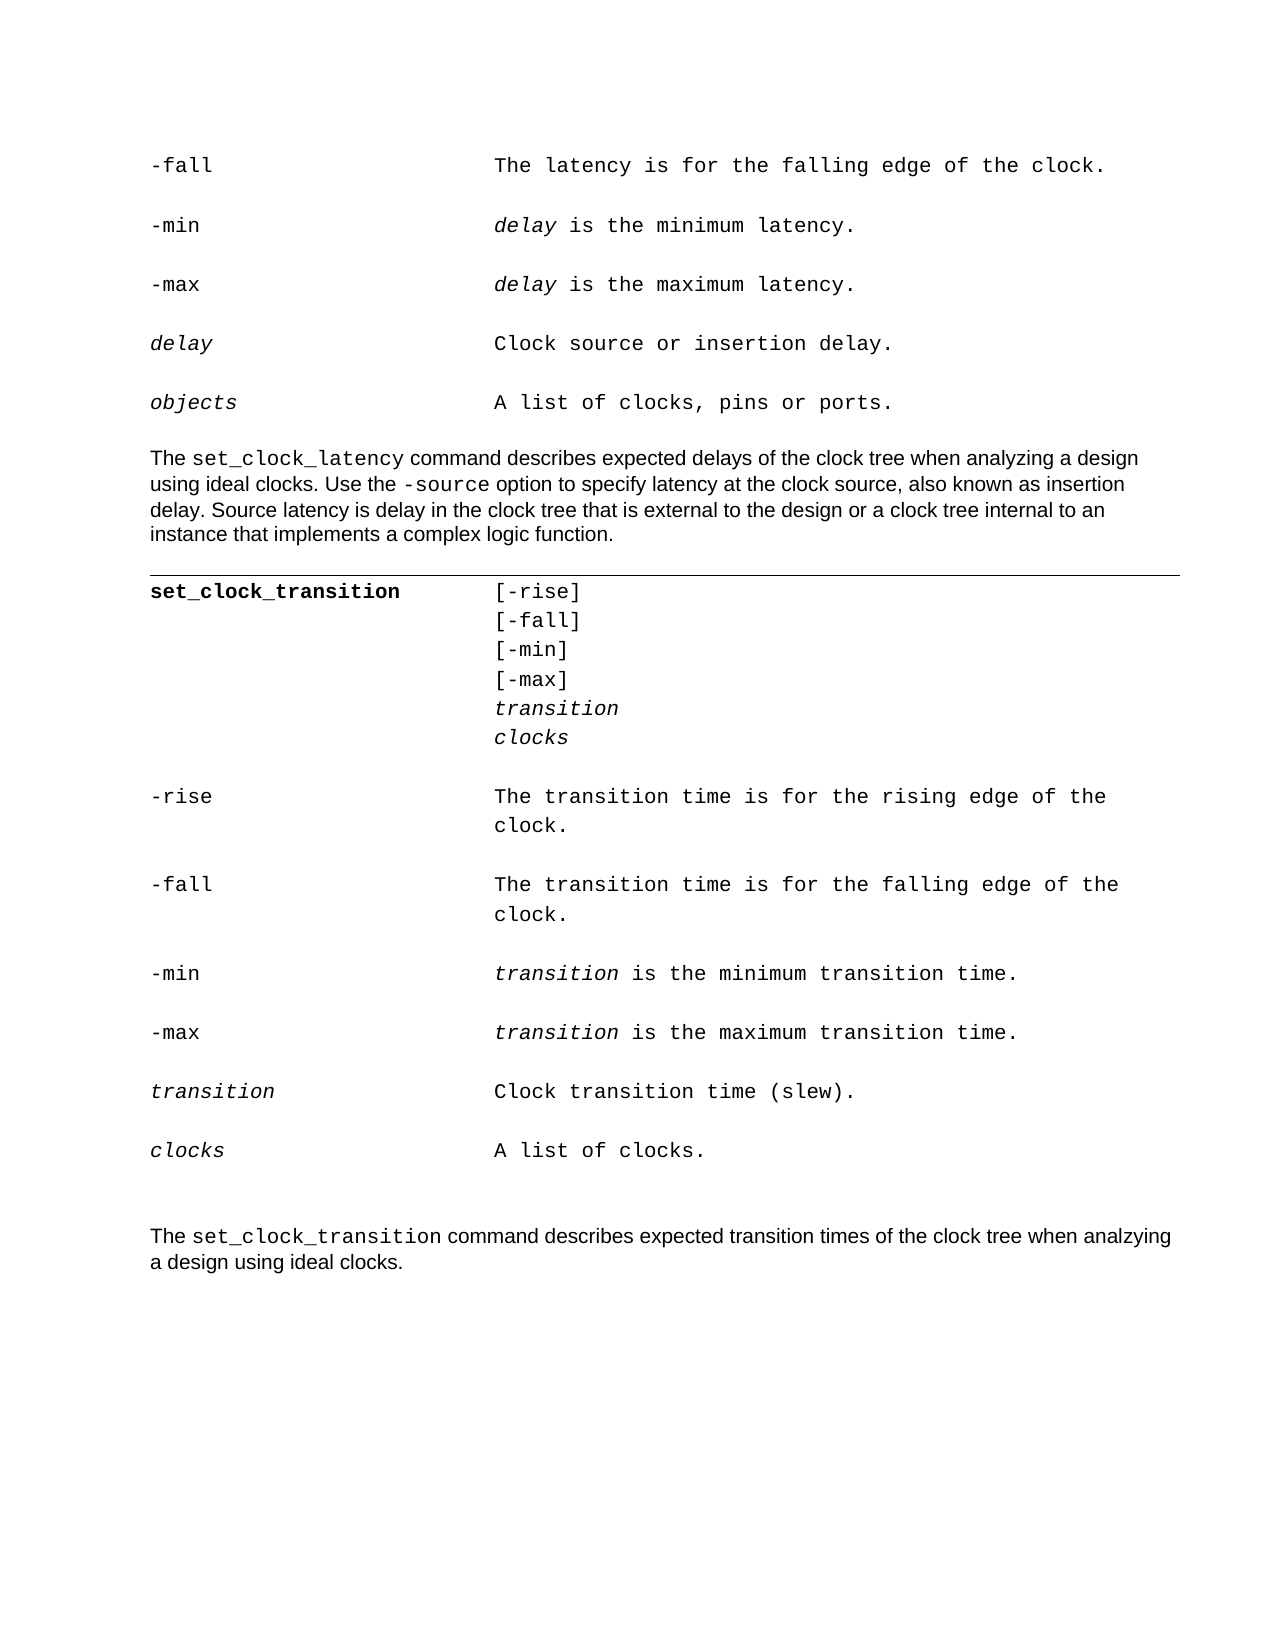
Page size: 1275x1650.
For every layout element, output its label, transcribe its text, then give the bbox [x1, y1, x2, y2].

text The set_clock_latency command describes expected delays of the clock tree when analyzing a design using ideal clocks. Use the -source option to specify latency at the clock source, also known as insertion delay. Source latency is delay in the clock tree that is external to the design or a clock tree internal to an instance that implements a complex logic function. [150, 446, 1180, 545]
table_cell objects [150, 387, 494, 446]
table_cell -max [150, 268, 494, 327]
table_cell Clock transition time (slew). [494, 1076, 1180, 1135]
table_cell transition is the maximum transition time. [494, 1016, 1180, 1076]
table_cell The latency is for the falling edge of the clock. [494, 150, 1180, 209]
table_cell delay is the minimum latency. [494, 209, 1180, 268]
table_cell transition is the minimum transition time. [494, 957, 1180, 1016]
table_cell delay is the maximum latency. [494, 268, 1180, 327]
table_cell The transition time is for the falling edge of the clock. [494, 869, 1180, 957]
table_cell -fall [150, 150, 494, 209]
table_header [-rise] [-fall] [-min] [-max] transition clocks [494, 576, 1180, 781]
table_cell A list of clocks, pins or ports. [494, 387, 1180, 446]
table_cell Clock source or insertion delay. [494, 328, 1180, 387]
table_cell -rise [150, 781, 494, 869]
table_cell clocks [150, 1135, 494, 1194]
table_cell -max [150, 1016, 494, 1076]
table_cell -fall [150, 869, 494, 957]
table_cell delay [150, 328, 494, 387]
text The set_clock_transition command describes expected transition times of the clock tree when analzying a design using ideal clocks. [150, 1224, 1180, 1274]
table_header set_clock_transition [150, 576, 494, 781]
table_cell -min [150, 957, 494, 1016]
table_cell transition [150, 1076, 494, 1135]
table_cell The transition time is for the rising edge of the clock. [494, 781, 1180, 869]
table_cell -min [150, 209, 494, 268]
table_cell A list of clocks. [494, 1135, 1180, 1194]
